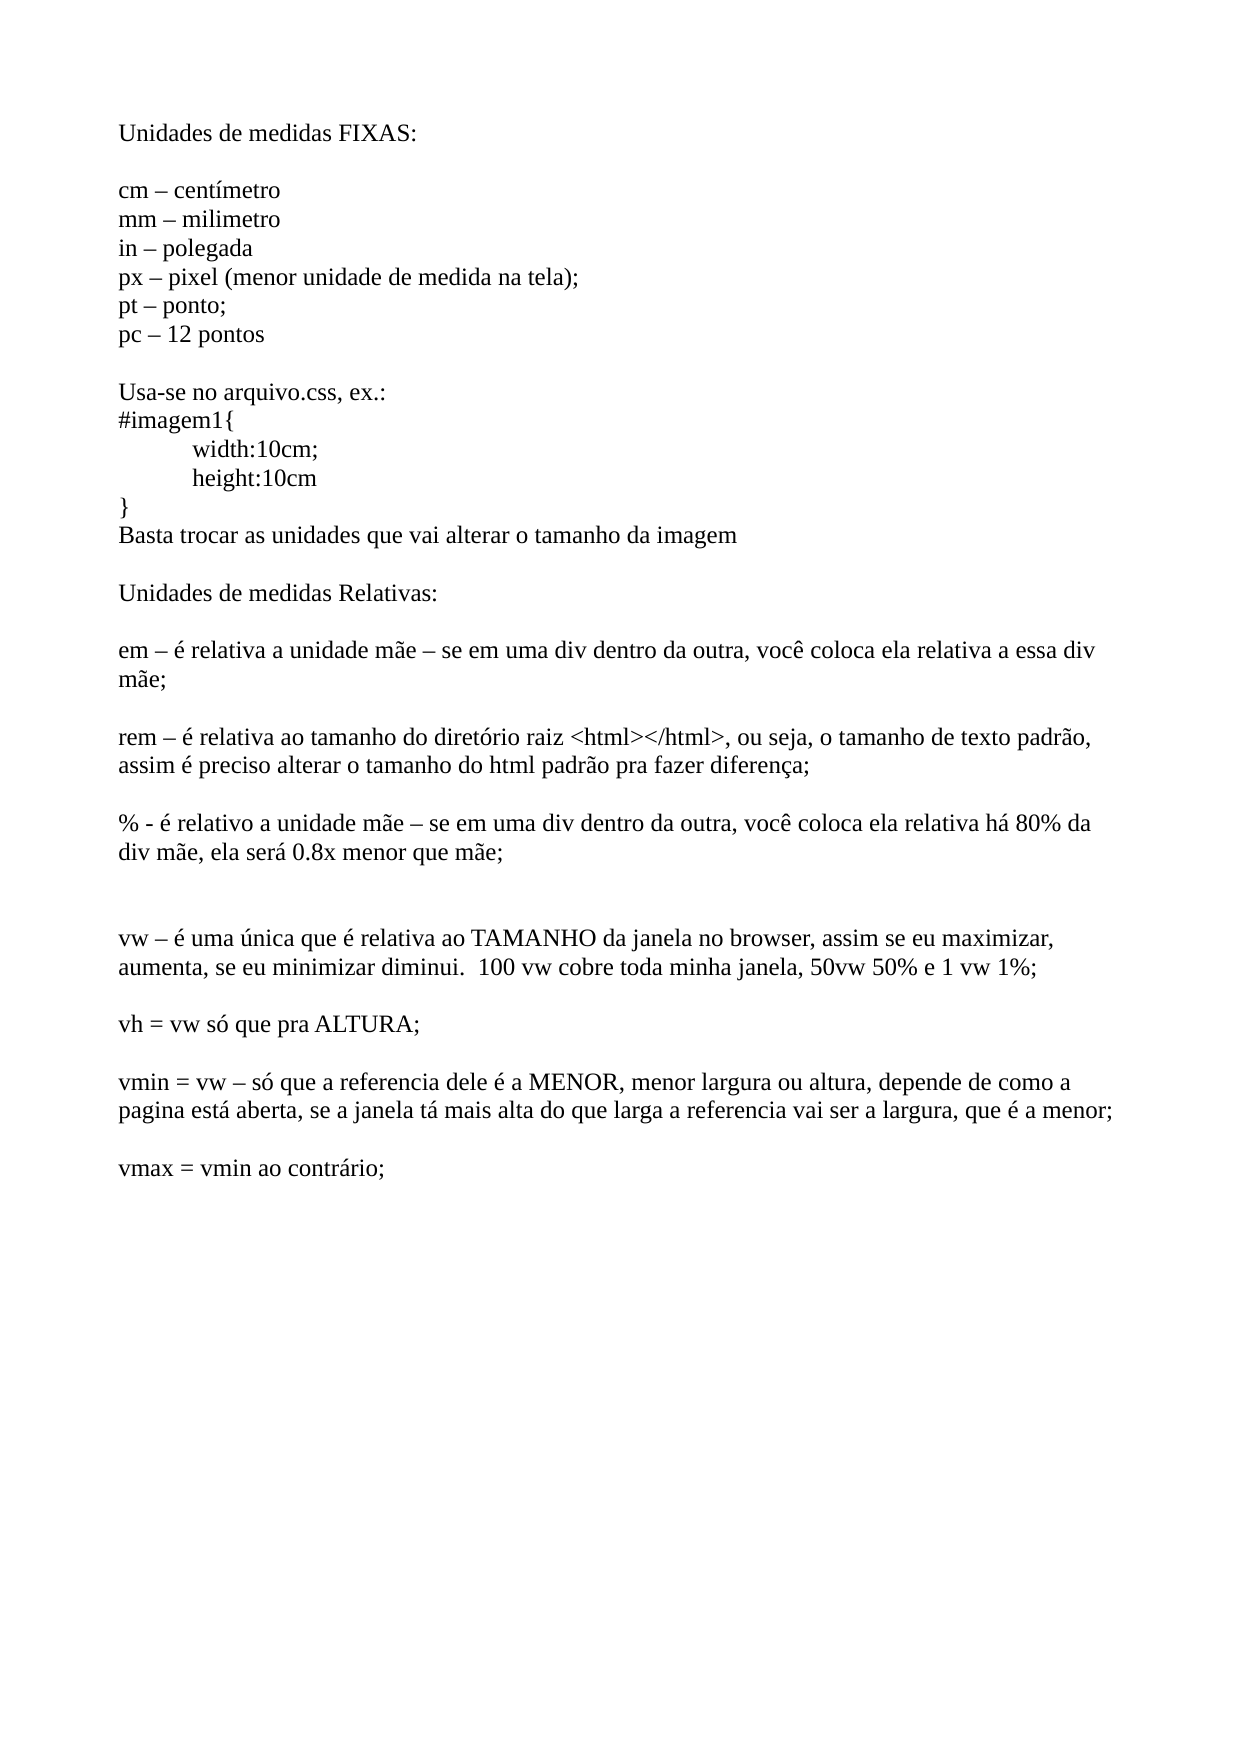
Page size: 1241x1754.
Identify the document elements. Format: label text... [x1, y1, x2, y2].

text mm – milimetro [118, 204, 1122, 233]
text width:10cm; [118, 434, 1122, 463]
text % - é relativo a unidade mãe – se em uma div dentro da outra, você coloca ela relativa há 80% da div mãe, ela será 0.8x menor que mãe; [118, 808, 1122, 866]
text pt – ponto; [118, 291, 1122, 319]
text Basta trocar as unidades que vai alterar o tamanho da imagem [118, 521, 1122, 549]
text cm – centímetro [118, 176, 1122, 204]
text pc – 12 pontos [118, 319, 1122, 348]
text px – pixel (menor unidade de medida na tela); [118, 262, 1122, 291]
text vh = vw só que pra ALTURA; [118, 1009, 1122, 1038]
text height:10cm [118, 463, 1122, 492]
text Unidades de medidas Relativas: [118, 578, 1122, 607]
text rem – é relativa ao tamanho do diretório raiz <html></html>, ou seja, o tamanho de texto padrão, assim é preciso alterar o tamanho do html padrão pra fazer diferença; [118, 722, 1122, 779]
text in – polegada [118, 233, 1122, 262]
text Usa-se no arquivo.css, ex.: [118, 377, 1122, 406]
text vmin = vw – só que a referencia dele é a MENOR, menor largura ou altura, depende de como a pagina está aberta, se a janela tá mais alta do que larga a referencia vai ser a largura, que é a menor; [118, 1067, 1122, 1124]
text em – é relativa a unidade mãe – se em uma div dentro da outra, você coloca ela relativa a essa div mãe; [118, 636, 1122, 693]
text #imagem1{ [118, 406, 1122, 434]
text } [118, 492, 1122, 521]
text Unidades de medidas FIXAS: [118, 118, 1122, 147]
text vmax = vmin ao contrário; [118, 1153, 1122, 1182]
text vw – é uma única que é relativa ao TAMANHO da janela no browser, assim se eu maximizar, aumenta, se eu minimizar diminui. 100 vw cobre toda minha janela, 50vw 50% e 1 vw 1%; [118, 923, 1122, 981]
